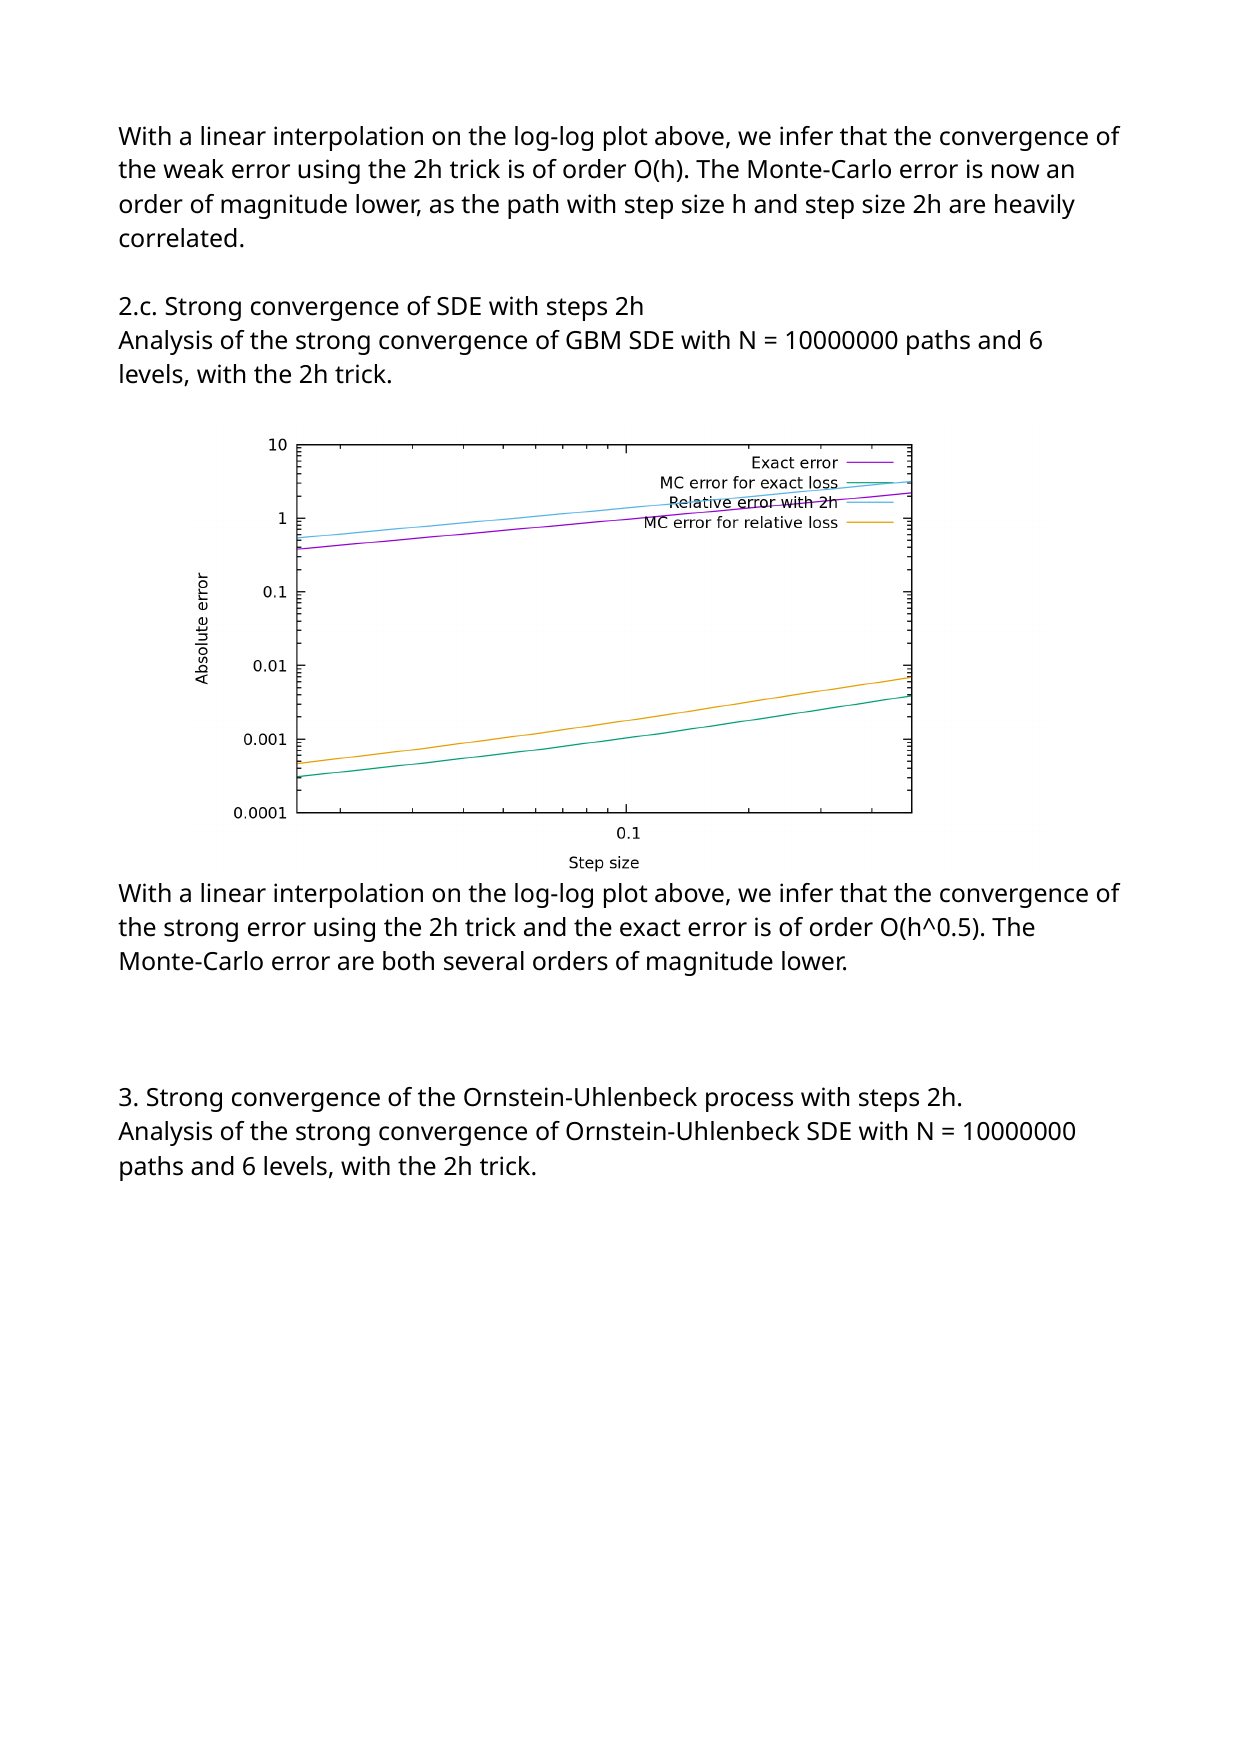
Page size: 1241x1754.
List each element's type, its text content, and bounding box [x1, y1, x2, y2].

text With a linear interpolation on the log-log plot above, we infer that the convergence of the weak error using the 2h trick is of order O(h). The Monte-Carlo error is now an order of magnitude lower, as the path with step size h and step size 2h are heavily correlated. [118, 118, 1122, 254]
text With a linear interpolation on the log-log plot above, we infer that the convergence of the strong error using the 2h trick and the exact error is of order O(h^0.5). The Monte-Carlo error are both several orders of magnitude lower. [118, 425, 1122, 978]
text Analysis of the strong convergence of Ornstein-Uhlenbeck SDE with N = 10000000 paths and 6 levels, with the 2h trick. [118, 1114, 1122, 1182]
text 2.c. Strong convergence of SDE with steps 2h [118, 288, 1122, 322]
text Analysis of the strong convergence of GBM SDE with N = 10000000 paths and 6 levels, with the 2h trick. [118, 322, 1122, 391]
text 3. Strong convergence of the Ornstein-Uhlenbeck process with steps 2h. [118, 1080, 1122, 1114]
picture [187, 424, 1054, 876]
